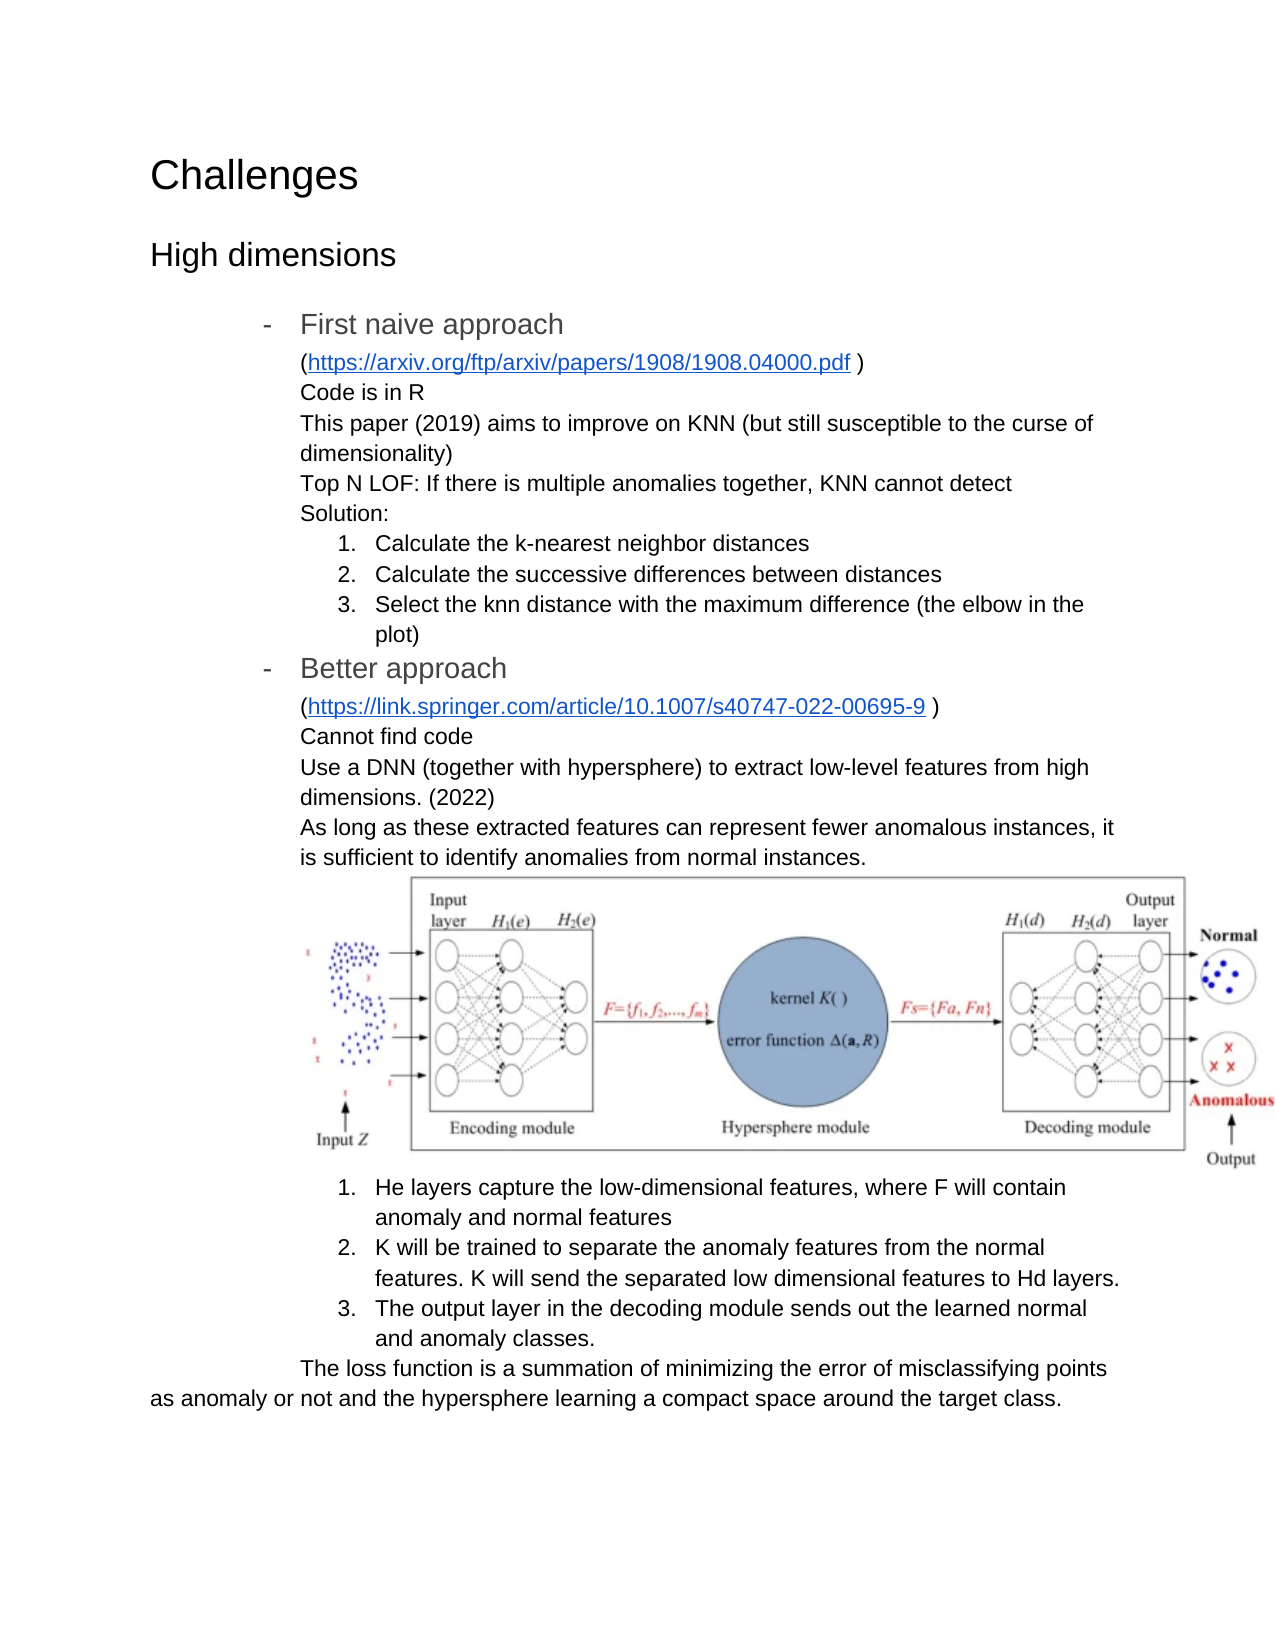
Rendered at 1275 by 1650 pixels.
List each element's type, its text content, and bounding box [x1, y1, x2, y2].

list Select the knn distance with the maximum difference (the elbow in the plot) [337, 591, 1125, 647]
subtitle First naive approach [262, 307, 1125, 341]
text This paper (2019) aims to improve on KNN (but still susceptible to the curse of dimensionality) [300, 409, 1125, 466]
subtitle Challenges [150, 150, 1125, 198]
text Use a DNN (together with hypersphere) to extract low-level features from high dimensions. (2022) [300, 753, 1125, 810]
text The loss function is a summation of minimizing the error of misclassifying points as anomaly or not and the hypersphere learning a compact space around the target class. [150, 1355, 1125, 1412]
text Solution: [300, 500, 1125, 526]
list The output layer in the decoding module sends out the learned normal and anomaly classes. [337, 1295, 1125, 1351]
text Top N LOF: If there is multiple anomalies together, KNN cannot detect [300, 470, 1125, 496]
subtitle Better approach [262, 651, 1125, 685]
list Calculate the k-nearest neighbor distances [337, 530, 1125, 557]
text (https://arxiv.org/ftp/arxiv/papers/1908/1908.04000.pdf ) [300, 349, 1125, 375]
list K will be trained to separate the anomaly features from the normal features. K will send the separated low dimensional features to Hd layers. [337, 1234, 1125, 1291]
text (https://link.springer.com/article/10.1007/s40747-022-00695-9 ) [300, 693, 1125, 719]
subtitle High dimensions [150, 235, 1125, 274]
text As long as these extracted features can represent fewer anomalous instances, it is sufficient to identify anomalies from normal instances. [300, 814, 1125, 870]
list Calculate the successive differences between distances [337, 561, 1125, 587]
text Code is in R [300, 379, 1125, 406]
text Cannot find code [300, 723, 1125, 749]
picture [300, 874, 1275, 1171]
list He layers capture the low-dimensional features, where F will contain anomaly and normal features [337, 1174, 1125, 1231]
